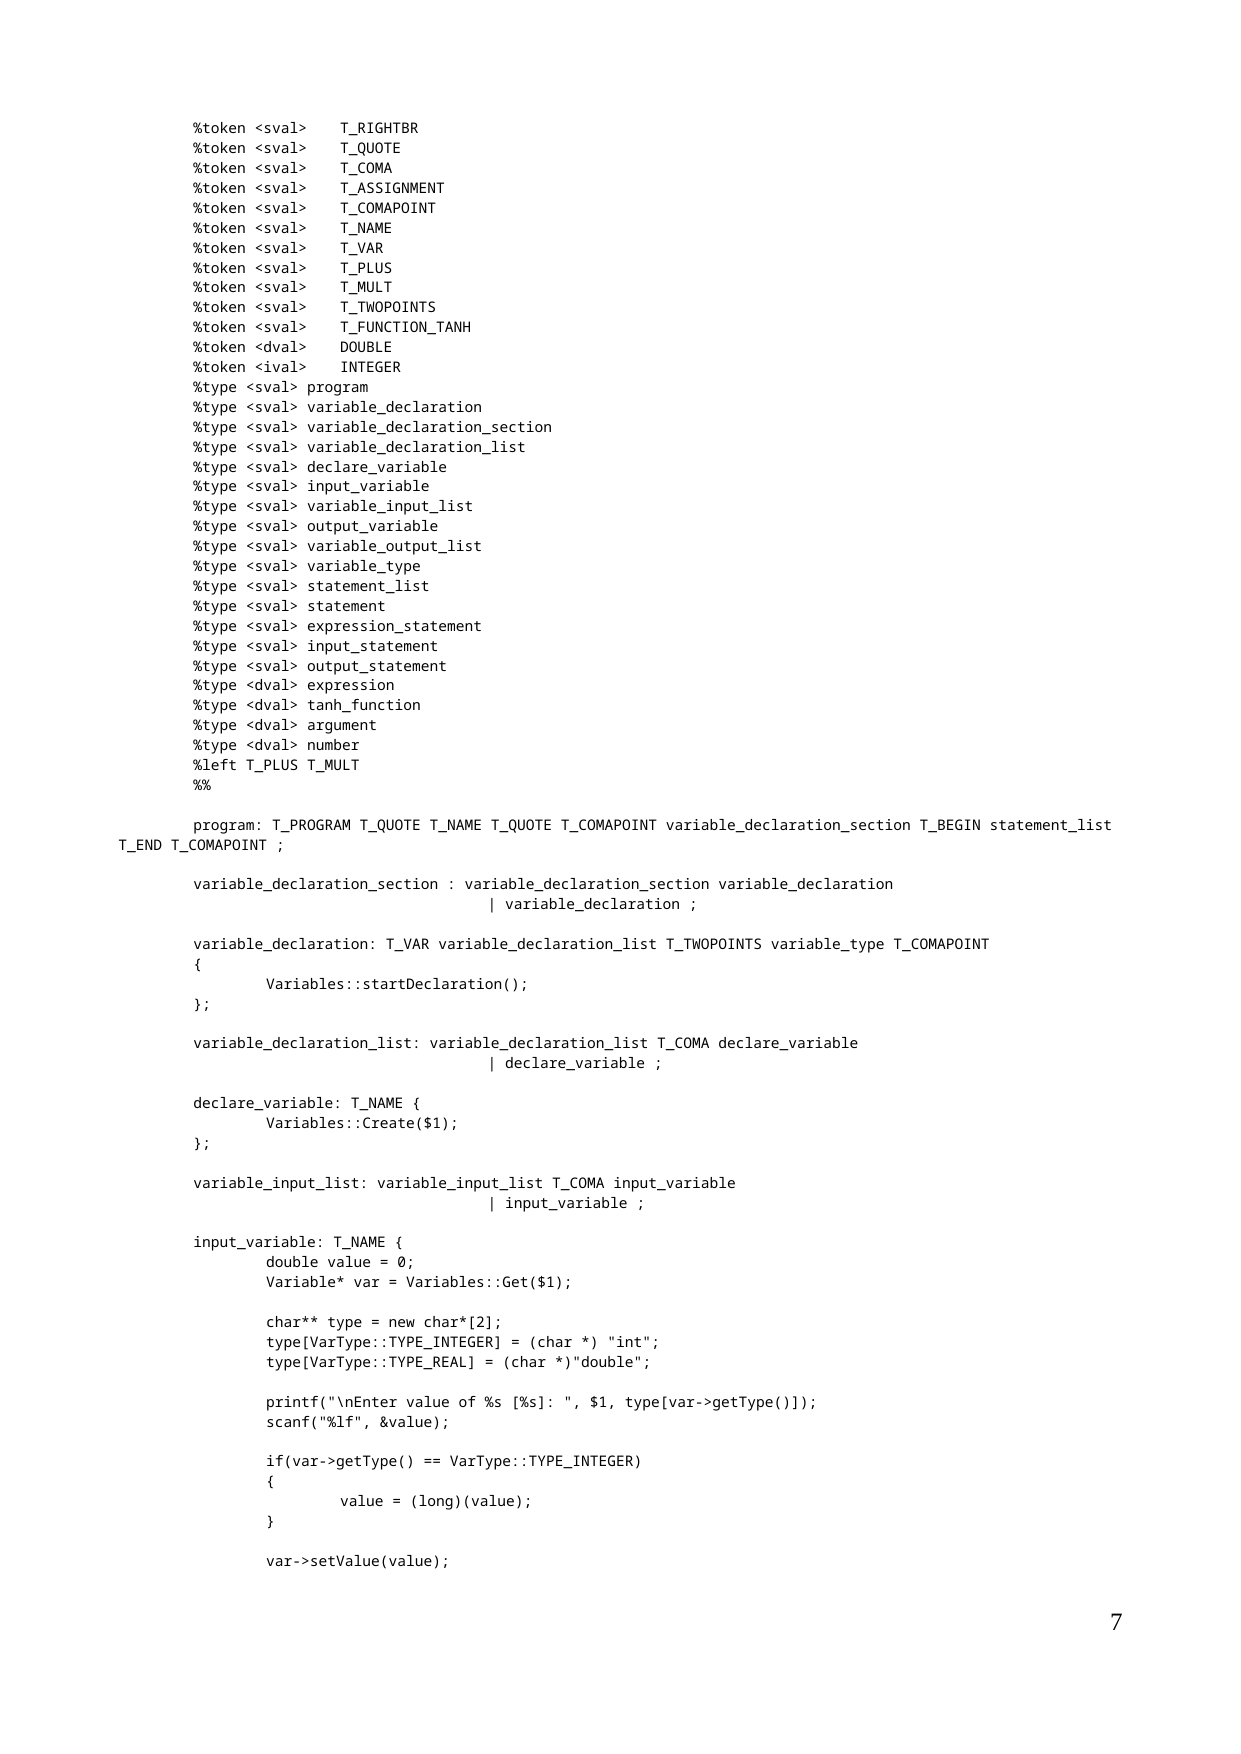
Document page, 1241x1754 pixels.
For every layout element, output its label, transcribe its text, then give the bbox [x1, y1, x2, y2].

text Variables::startDeclaration(); [118, 974, 1122, 993]
text printf("\nEnter value of %s [%s]: ", $1, type[var->getType()]); [118, 1391, 1122, 1411]
text %type <dval> tanh_function [118, 695, 1122, 715]
text %type <sval> output_variable [118, 516, 1122, 536]
text %token <dval> DOUBLE [118, 337, 1122, 357]
text | variable_declaration ; [118, 894, 1122, 914]
text var->setValue(value); [118, 1551, 1122, 1571]
text %type <sval> input_variable [118, 476, 1122, 496]
text %type <dval> argument [118, 715, 1122, 735]
text %type <sval> variable_declaration_list [118, 436, 1122, 456]
text %type <sval> variable_declaration [118, 397, 1122, 417]
text Variable* var = Variables::Get($1); [118, 1272, 1122, 1292]
text %token <sval> T_MULT [118, 277, 1122, 297]
text if(var->getType() == VarType::TYPE_INTEGER) [118, 1451, 1122, 1471]
text %type <sval> variable_declaration_section [118, 417, 1122, 436]
text %type <sval> declare_variable [118, 456, 1122, 476]
text %type <sval> variable_output_list [118, 536, 1122, 556]
text value = (long)(value); [118, 1491, 1122, 1511]
text %type <sval> expression_statement [118, 616, 1122, 635]
text %token <sval> T_ASSIGNMENT [118, 178, 1122, 198]
text %token <sval> T_COMAPOINT [118, 198, 1122, 218]
text { [118, 954, 1122, 974]
text %token <sval> T_NAME [118, 218, 1122, 237]
text %token <sval> T_RIGHTBR [118, 118, 1122, 138]
text }; [118, 1133, 1122, 1153]
text %type <sval> statement [118, 596, 1122, 616]
text %token <sval> T_FUNCTION_TANH [118, 317, 1122, 337]
text variable_declaration_section : variable_declaration_section variable_declaration [118, 874, 1122, 894]
text %token <sval> T_QUOTE [118, 138, 1122, 158]
text }; [118, 993, 1122, 1013]
text %type <sval> input_statement [118, 635, 1122, 655]
text variable_declaration_list: variable_declaration_list T_COMA declare_variable [118, 1033, 1122, 1053]
text declare_variable: T_NAME { [118, 1093, 1122, 1113]
text scanf("%lf", &value); [118, 1411, 1122, 1431]
text %type <sval> statement_list [118, 576, 1122, 596]
text %type <sval> variable_type [118, 556, 1122, 576]
text %type <sval> variable_input_list [118, 496, 1122, 516]
text type[VarType::TYPE_INTEGER] = (char *) "int"; [118, 1332, 1122, 1352]
text %% [118, 775, 1122, 794]
text { [118, 1471, 1122, 1491]
text | input_variable ; [118, 1192, 1122, 1212]
text %token <sval> T_PLUS [118, 257, 1122, 277]
text type[VarType::TYPE_REAL] = (char *)"double"; [118, 1352, 1122, 1372]
text %token <sval> T_COMA [118, 158, 1122, 178]
text | declare_variable ; [118, 1053, 1122, 1073]
text double value = 0; [118, 1252, 1122, 1272]
text %type <sval> output_statement [118, 655, 1122, 675]
text %type <sval> program [118, 377, 1122, 397]
text %type <dval> number [118, 735, 1122, 755]
text Variables::Create($1); [118, 1113, 1122, 1133]
text %type <dval> expression [118, 675, 1122, 695]
text %token <sval> T_VAR [118, 237, 1122, 257]
text } [118, 1511, 1122, 1531]
text char** type = new char*[2]; [118, 1312, 1122, 1332]
text variable_input_list: variable_input_list T_COMA input_variable [118, 1173, 1122, 1192]
text variable_declaration: T_VAR variable_declaration_list T_TWOPOINTS variable_type T_COMAPOINT [118, 934, 1122, 954]
text %left T_PLUS T_MULT [118, 755, 1122, 775]
text %token <sval> T_TWOPOINTS [118, 297, 1122, 317]
text input_variable: T_NAME { [118, 1232, 1122, 1252]
text %token <ival> INTEGER [118, 357, 1122, 377]
text program: T_PROGRAM T_QUOTE T_NAME T_QUOTE T_COMAPOINT variable_declaration_section T_BEGIN statement_list T_END T_COMAPOINT ; [118, 814, 1122, 854]
